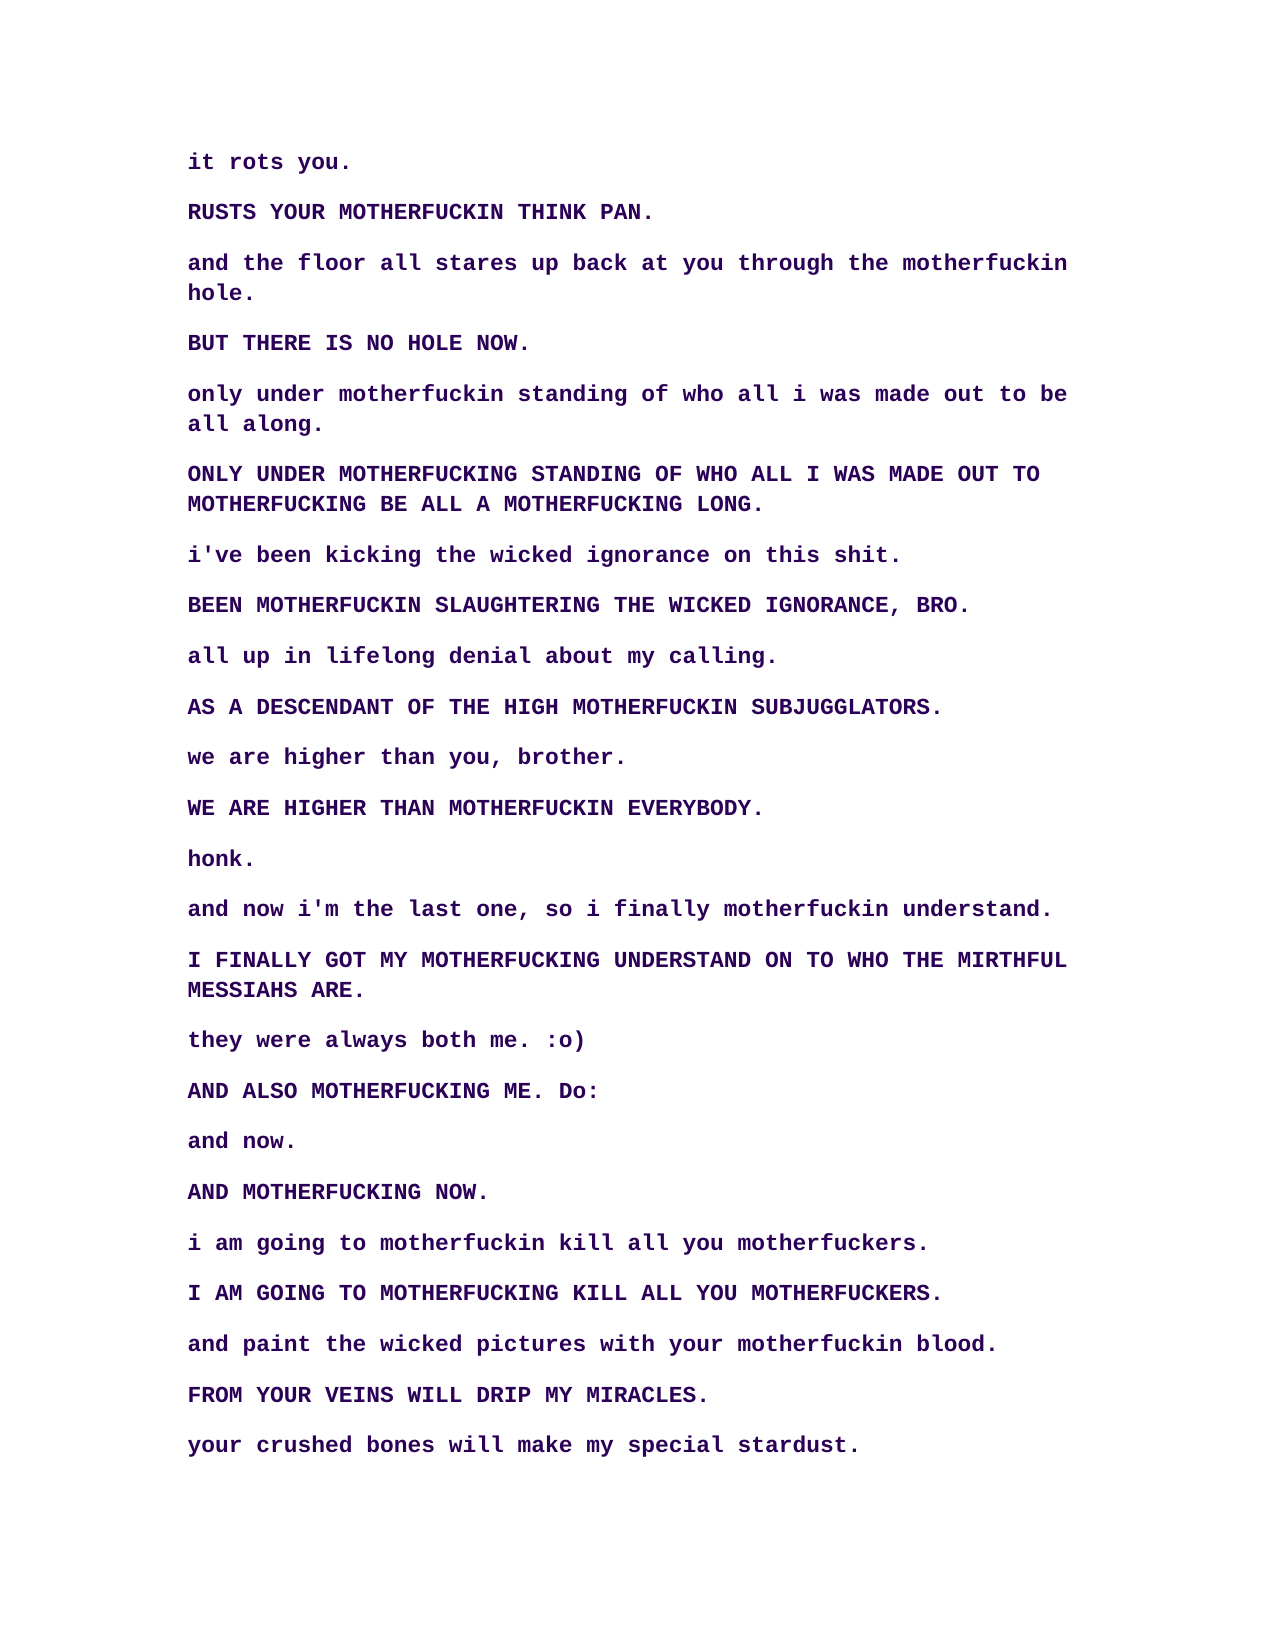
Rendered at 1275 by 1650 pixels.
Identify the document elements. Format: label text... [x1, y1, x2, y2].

text we are higher than you, brother. [187, 746, 1087, 772]
text all up in lifelong denial about my calling. [187, 644, 1087, 670]
text AS A DESCENDANT OF THE HIGH MOTHERFUCKIN SUBJUGGLATORS. [187, 695, 1087, 721]
text and the floor all stares up back at you through the motherfuckin hole. [187, 251, 1087, 307]
text only under motherfuckin standing of who all i was made out to be all along. [187, 382, 1087, 438]
text WE ARE HIGHER THAN MOTHERFUCKIN EVERYBODY. [187, 796, 1087, 822]
text BEEN MOTHERFUCKIN SLAUGHTERING THE WICKED IGNORANCE, BRO. [187, 594, 1087, 620]
text RUSTS YOUR MOTHERFUCKIN THINK PAN. [187, 201, 1087, 227]
text I AM GOING TO MOTHERFUCKING KILL ALL YOU MOTHERFUCKERS. [187, 1282, 1087, 1308]
text AND MOTHERFUCKING NOW. [187, 1180, 1087, 1206]
text it rots you. [187, 150, 1087, 176]
text honk. [187, 847, 1087, 873]
text I FINALLY GOT MY MOTHERFUCKING UNDERSTAND ON TO WHO THE MIRTHFUL MESSIAHS ARE. [187, 948, 1087, 1004]
text they were always both me. :o) [187, 1028, 1087, 1054]
text and now. [187, 1130, 1087, 1156]
text and paint the wicked pictures with your motherfuckin blood. [187, 1332, 1087, 1358]
text ONLY UNDER MOTHERFUCKING STANDING OF WHO ALL I WAS MADE OUT TO MOTHERFUCKING BE ALL A MOTHERFUCKING LONG. [187, 463, 1087, 518]
text and now i'm the last one, so i finally motherfuckin understand. [187, 897, 1087, 923]
text i am going to motherfuckin kill all you motherfuckers. [187, 1231, 1087, 1257]
text i've been kicking the wicked ignorance on this shit. [187, 543, 1087, 569]
text FROM YOUR VEINS WILL DRIP MY MIRACLES. [187, 1383, 1087, 1409]
text BUT THERE IS NO HOLE NOW. [187, 332, 1087, 358]
text AND ALSO MOTHERFUCKING ME. Do: [187, 1079, 1087, 1105]
text your crushed bones will make my special stardust. [187, 1433, 1087, 1459]
